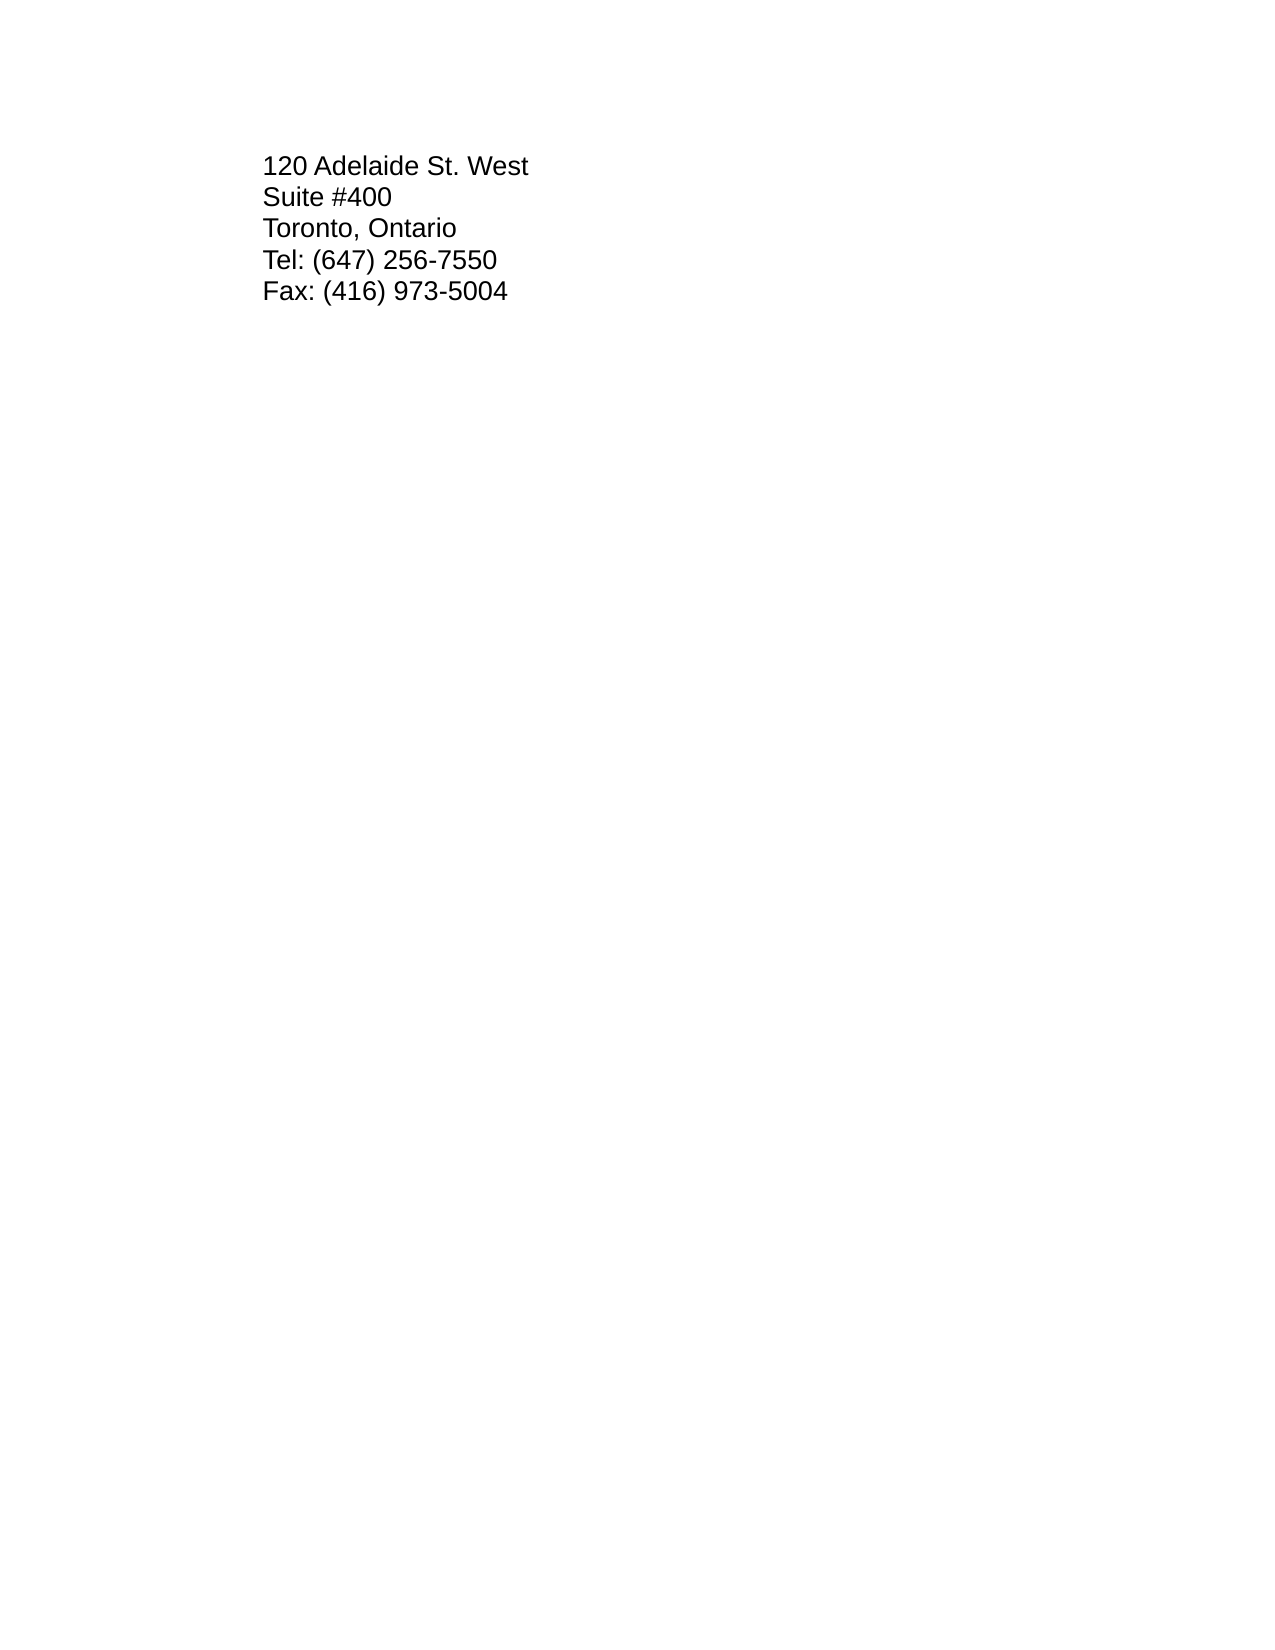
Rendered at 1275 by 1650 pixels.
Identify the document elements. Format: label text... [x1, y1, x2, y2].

text Tel: (647) 256-7550 [262, 244, 1087, 275]
text 120 Adelaide St. West [262, 150, 1087, 181]
text Suite #400 [262, 181, 1087, 212]
text Toronto, Ontario [262, 212, 1087, 244]
text Fax: (416) 973-5004 [262, 275, 1087, 306]
